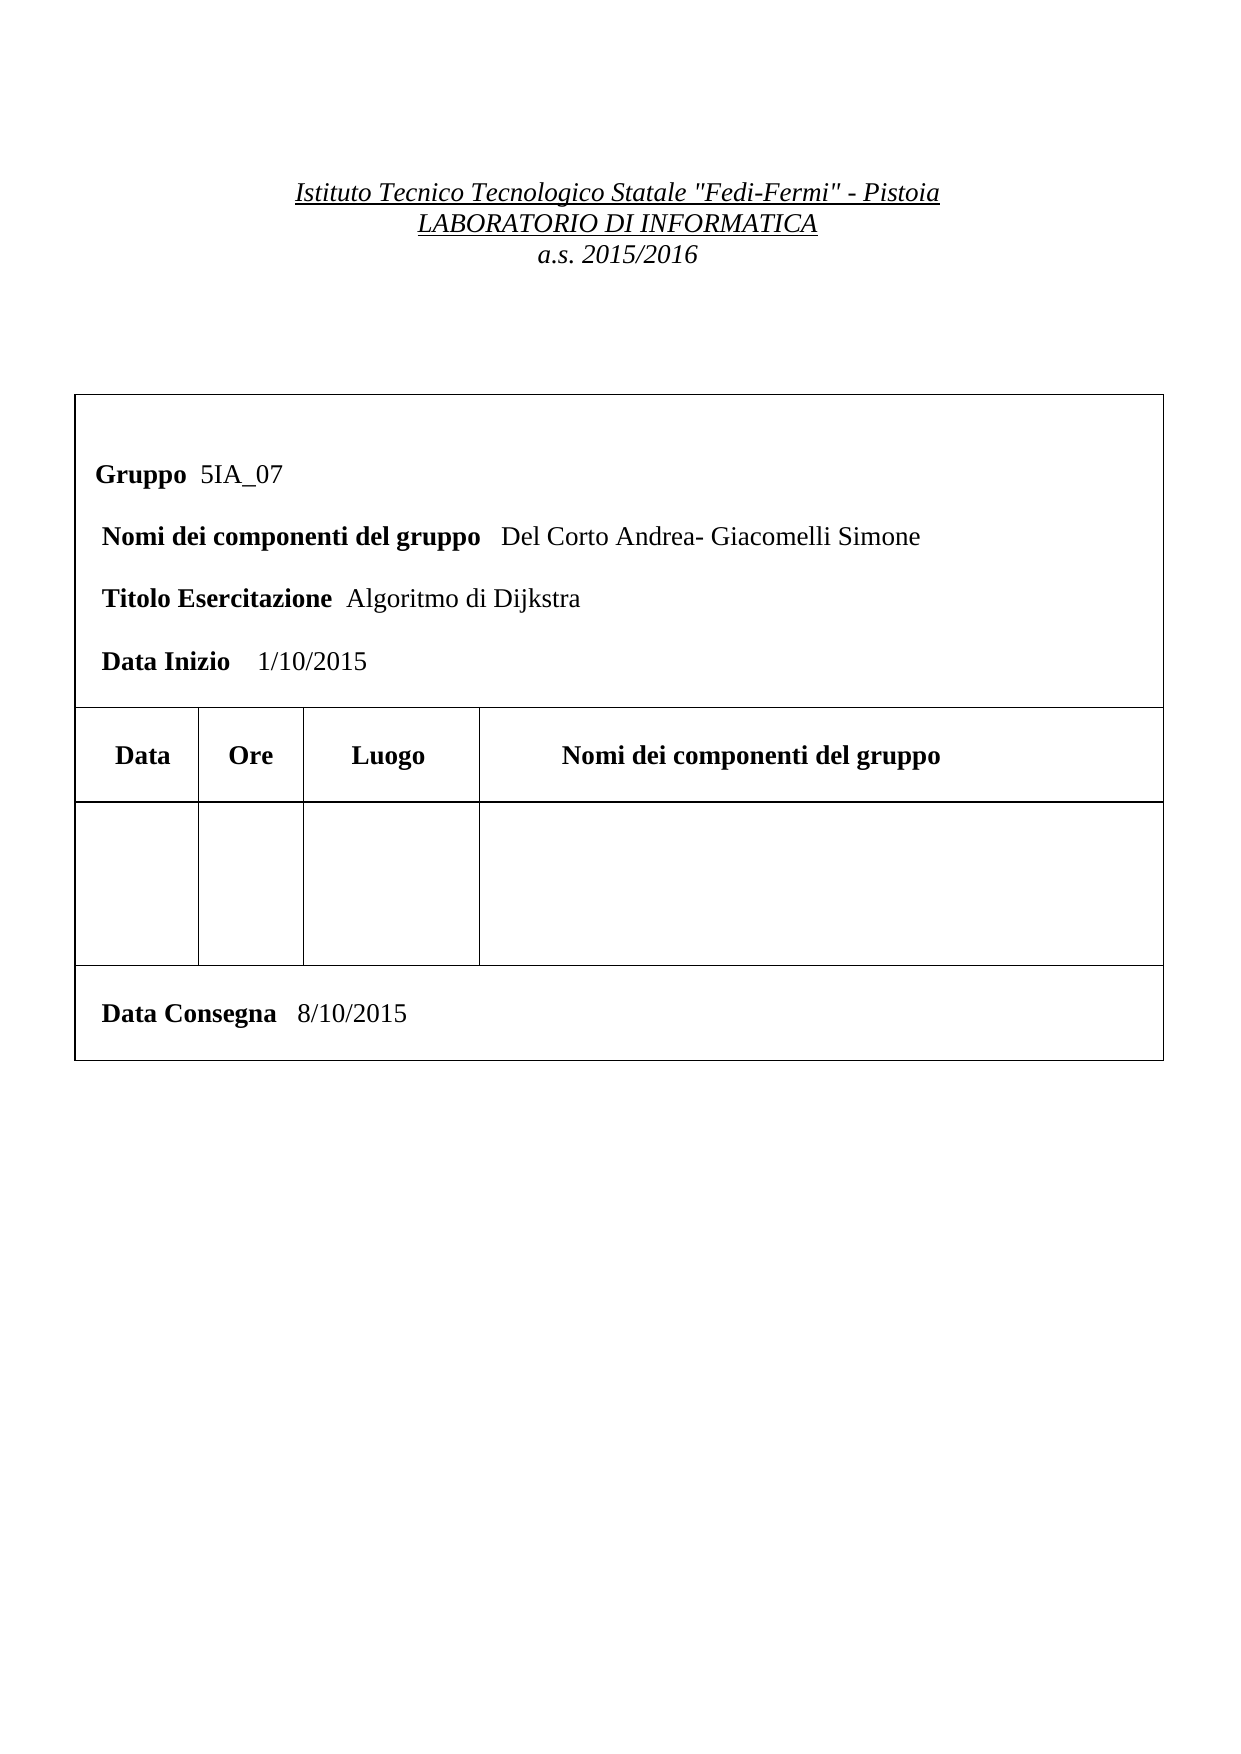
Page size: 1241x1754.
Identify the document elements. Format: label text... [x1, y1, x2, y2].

table_cell [304, 803, 479, 965]
table_header Gruppo 5IA_07 Nomi dei componenti del gruppo Del Corto Andrea- Giacomelli Simone Titolo Esercitazione Algoritmo di Dijkstra Data Inizio 1/10/2015 [76, 395, 1163, 707]
table_cell Luogo [304, 708, 479, 801]
table_cell [480, 803, 1163, 965]
table_cell Nomi dei componenti del gruppo [480, 708, 1163, 801]
table_cell [199, 803, 303, 965]
text a.s. 2015/2016 [75, 239, 1162, 270]
text Istituto Tecnico Tecnologico Statale "Fedi-Fermi" - Pistoia [75, 176, 1162, 207]
table_cell Ore [199, 708, 303, 801]
table_cell Data Consegna 8/10/2015 [76, 966, 1163, 1060]
text LABORATORIO DI INFORMATICA [75, 207, 1162, 239]
table_cell [76, 803, 198, 965]
table_cell Data [76, 708, 198, 801]
